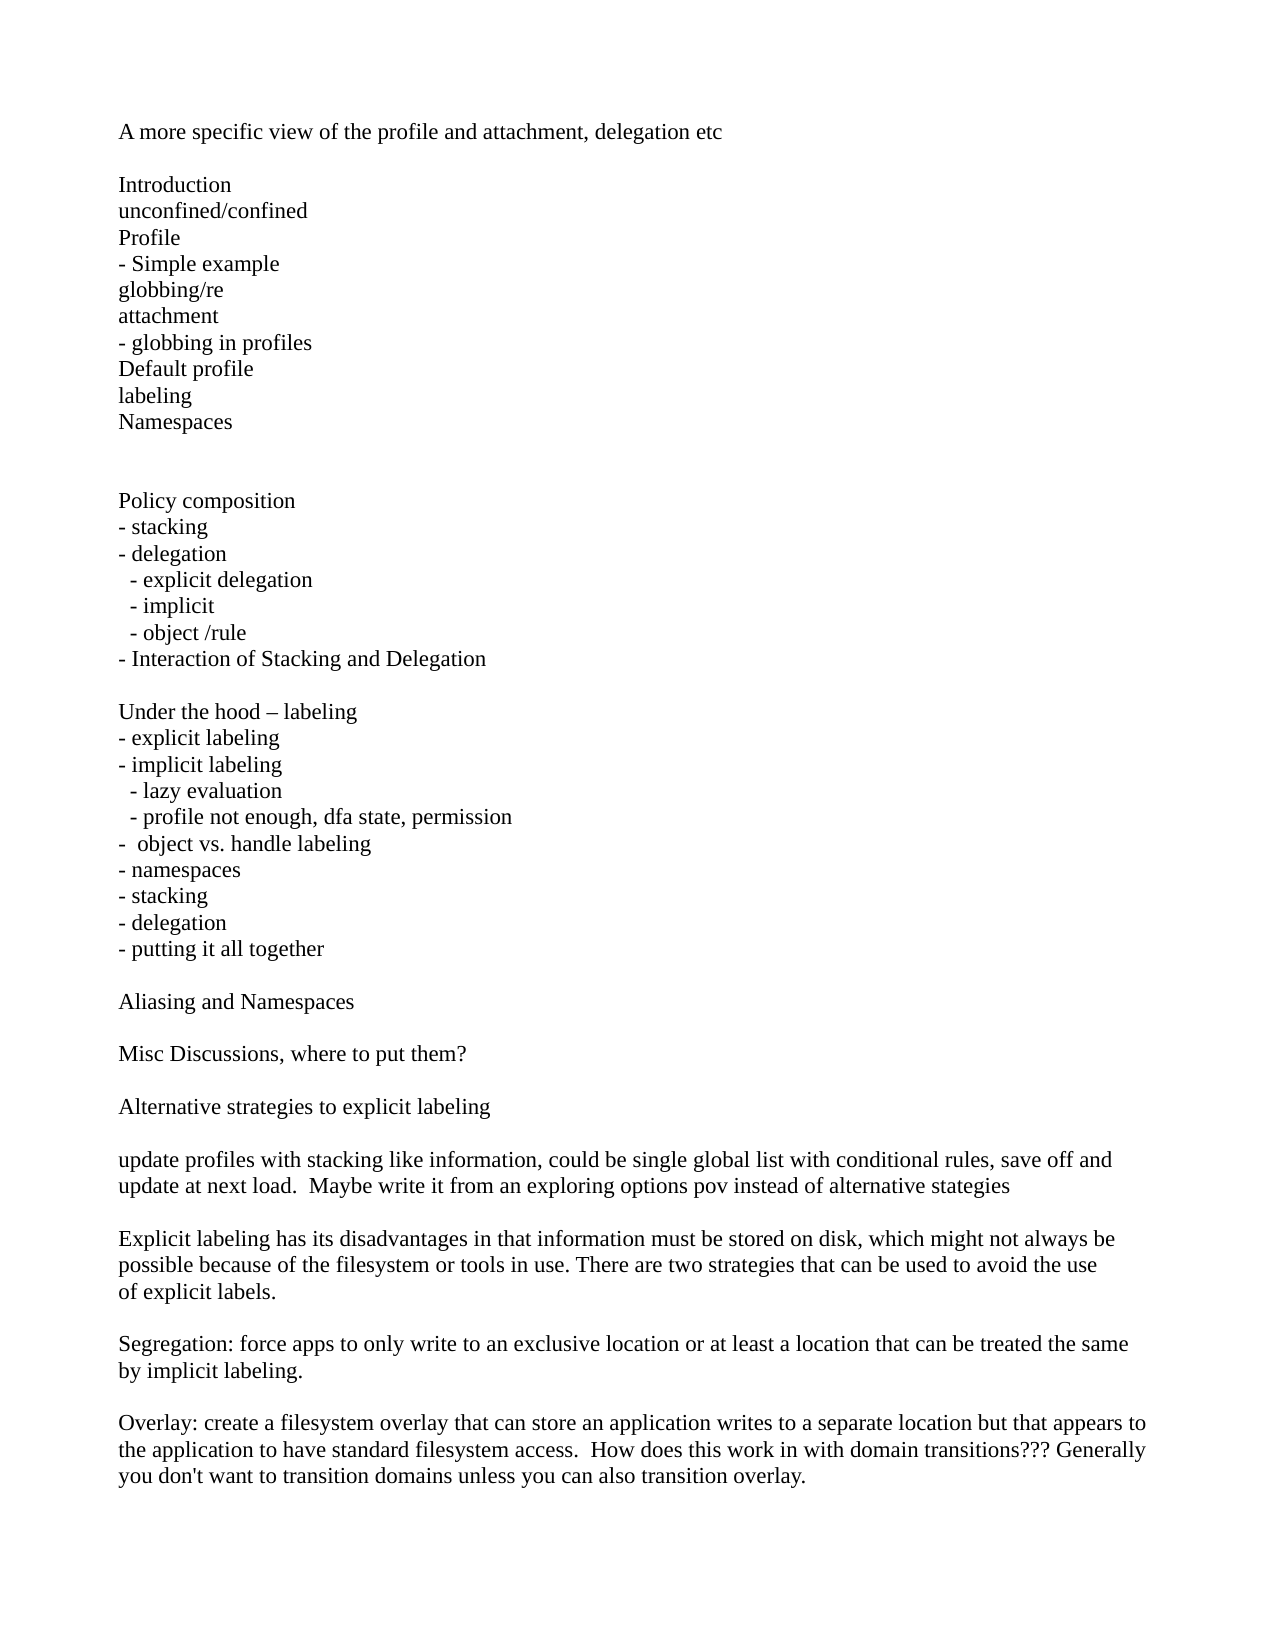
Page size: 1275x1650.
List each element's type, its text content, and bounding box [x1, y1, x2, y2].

text update profiles with stacking like information, could be single global list with conditional rules, save off and update at next load. Maybe write it from an exploring options pov instead of alternative stategies [118, 1146, 1157, 1199]
text - namespaces [118, 856, 1157, 882]
text Explicit labeling has its disadvantages in that information must be stored on disk, which might not always be possible because of the filesystem or tools in use. There are two strategies that can be used to avoid the use [118, 1225, 1157, 1278]
text globbing/re [118, 276, 1157, 303]
text Under the hood – labeling [118, 698, 1157, 724]
text Overlay: create a filesystem overlay that can store an application writes to a separate location but that appears to the application to have standard filesystem access. How does this work in with domain transitions??? Generally you don't want to transition domains unless you can also transition overlay. [118, 1409, 1157, 1488]
text - profile not enough, dfa state, permission [118, 803, 1157, 830]
text Aliasing and Namespaces [118, 988, 1157, 1014]
text Profile [118, 223, 1157, 250]
text - implicit [118, 592, 1157, 619]
text - putting it all together [118, 935, 1157, 961]
text A more specific view of the profile and attachment, delegation etc [118, 118, 1157, 144]
text - stacking [118, 513, 1157, 540]
text Introduction [118, 171, 1157, 197]
text - Interaction of Stacking and Delegation [118, 645, 1157, 672]
text - explicit labeling [118, 724, 1157, 751]
text - stacking [118, 882, 1157, 909]
text - delegation [118, 540, 1157, 566]
text Policy composition [118, 487, 1157, 513]
text - lazy evaluation [118, 777, 1157, 803]
text attachment [118, 303, 1157, 329]
text Namespaces [118, 408, 1157, 434]
text unconfined/confined [118, 197, 1157, 223]
text Alternative strategies to explicit labeling [118, 1093, 1157, 1119]
text Segregation: force apps to only write to an exclusive location or at least a location that can be treated the same by implicit labeling. [118, 1330, 1157, 1383]
text Default profile [118, 355, 1157, 382]
text labeling [118, 382, 1157, 408]
text - object vs. handle labeling [118, 830, 1157, 856]
text Misc Discussions, where to put them? [118, 1041, 1157, 1067]
text - delegation [118, 909, 1157, 935]
text - object /rule [118, 619, 1157, 645]
text - Simple example [118, 250, 1157, 276]
text - explicit delegation [118, 566, 1157, 592]
text of explicit labels. [118, 1278, 1157, 1304]
text - globbing in profiles [118, 329, 1157, 355]
text - implicit labeling [118, 751, 1157, 777]
